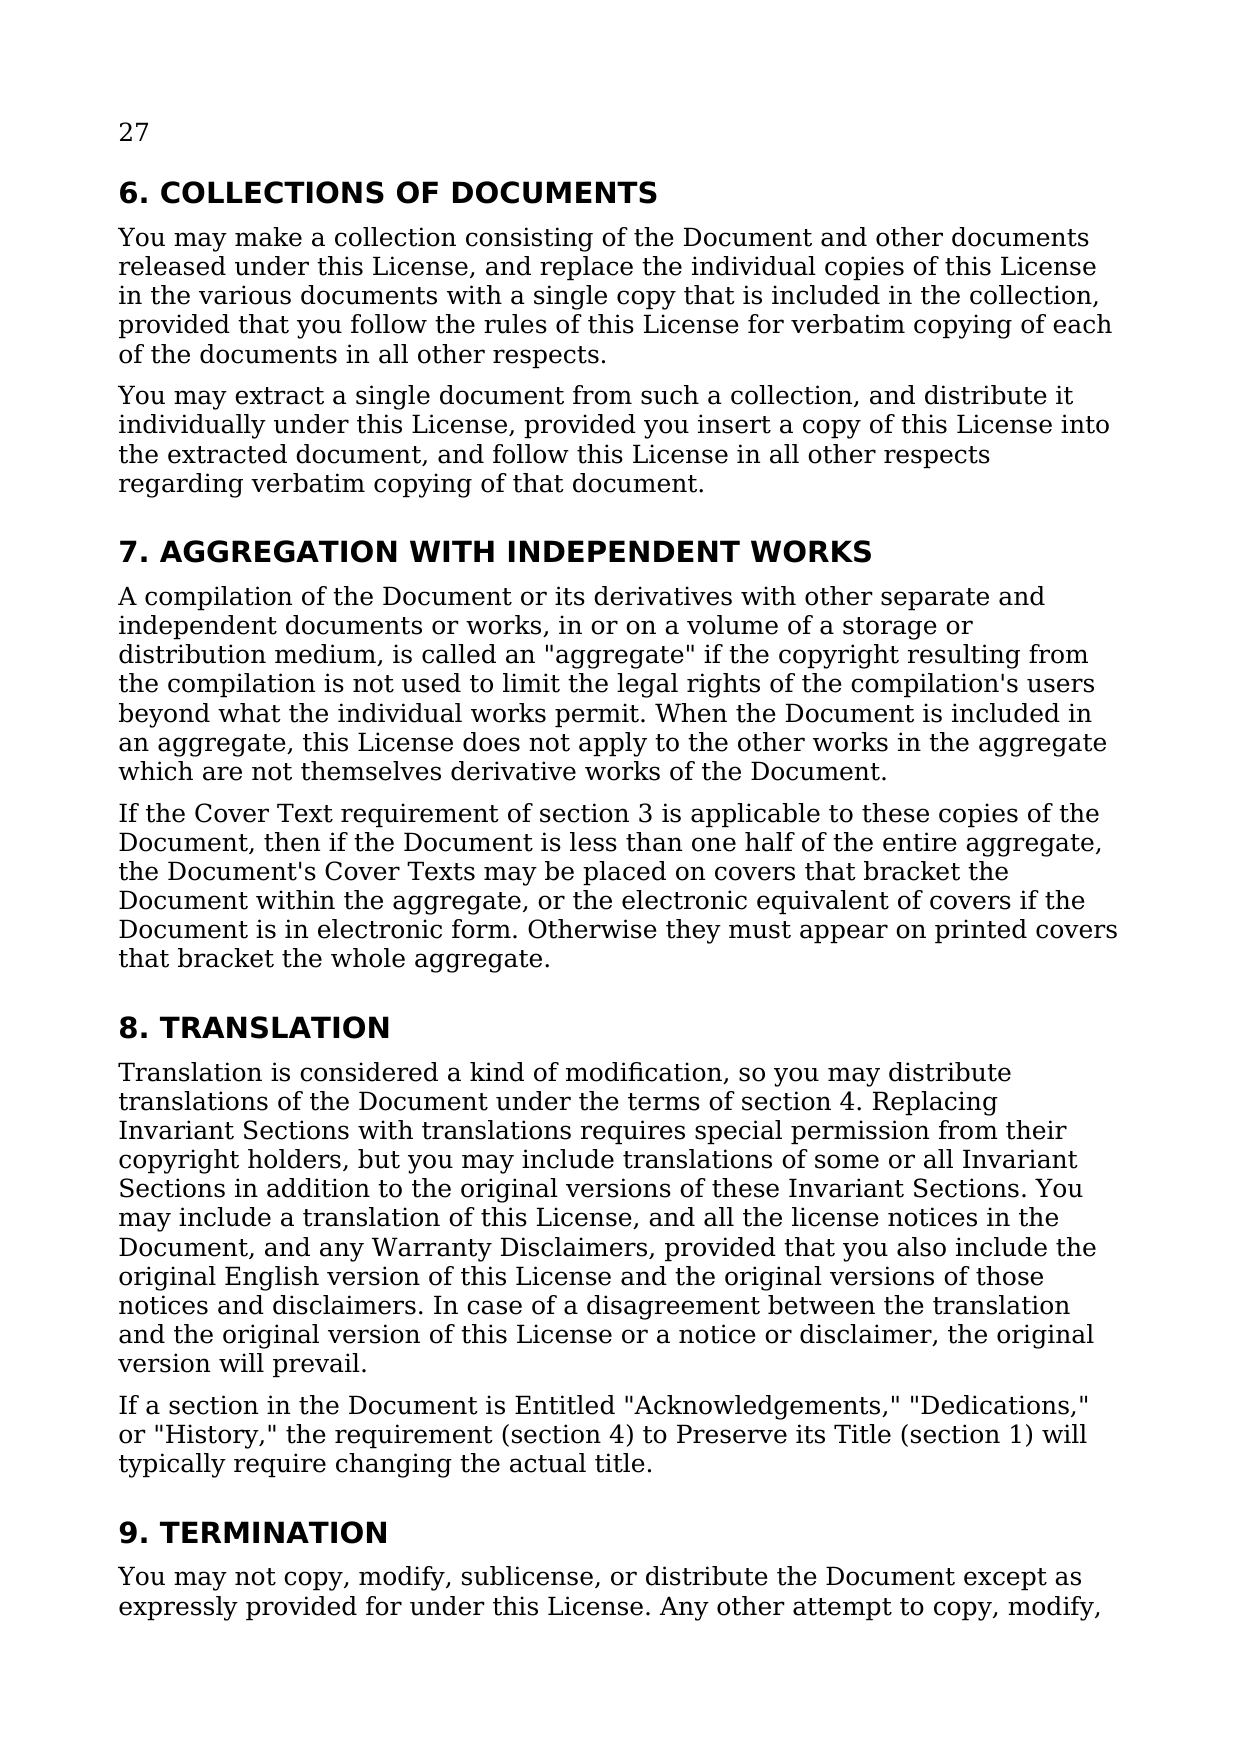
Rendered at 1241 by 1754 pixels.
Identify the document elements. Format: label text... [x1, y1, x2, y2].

text You may make a collection consisting of the Document and other documents released under this License, and replace the individual copies of this License in the various documents with a single copy that is included in the collection, provided that you follow the rules of this License for verbatim copying of each of the documents in all other respects. [118, 223, 1122, 369]
subtitle 9. TERMINATION [118, 1516, 1122, 1550]
subtitle 6. COLLECTIONS OF DOCUMENTS [118, 177, 1122, 211]
text You may extract a single document from such a collection, and distribute it individually under this License, provided you insert a copy of this License into the extracted document, and follow this License in all other respects regarding verbatim copying of that document. [118, 382, 1122, 498]
text If the Cover Text requirement of section 3 is applicable to these copies of the Document, then if the Document is less than one half of the entire aggregate, the Document's Cover Texts may be placed on covers that bracket the Document within the aggregate, or the electronic equivalent of covers if the Document is in electronic form. Otherwise they must appear on printed covers that bracket the whole aggregate. [118, 799, 1122, 974]
subtitle 7. AGGREGATION WITH INDEPENDENT WORKS [118, 536, 1122, 570]
text If a section in the Document is Entitled "Acknowledgements," "Dedications," or "History," the requirement (section 4) to Preserve its Title (section 1) will typically require changing the actual title. [118, 1391, 1122, 1479]
text You may not copy, modify, sublicense, or distribute the Document except as expressly provided for under this License. Any other attempt to copy, modify, [118, 1563, 1122, 1621]
text A compilation of the Document or its derivatives with other separate and independent documents or works, in or on a volume of a storage or distribution medium, is called an "aggregate" if the copyright resulting from the compilation is not used to limit the legal rights of the compilation's users beyond what the individual works permit. When the Document is included in an aggregate, this License does not apply to the other works in the aggregate which are not themselves derivative works of the Document. [118, 582, 1122, 786]
subtitle 8. TRANSLATION [118, 1011, 1122, 1045]
text Translation is considered a kind of modification, so you may distribute translations of the Document under the terms of section 4. Replacing Invariant Sections with translations requires special permission from their copyright holders, but you may include translations of some or all Invariant Sections in addition to the original versions of these Invariant Sections. You may include a translation of this License, and all the license notices in the Document, and any Warranty Disclaimers, provided that you also include the original English version of this License and the original versions of those notices and disclaimers. In case of a disagreement between the translation and the original version of this License or a notice or disclaimer, the original version will prevail. [118, 1058, 1122, 1379]
